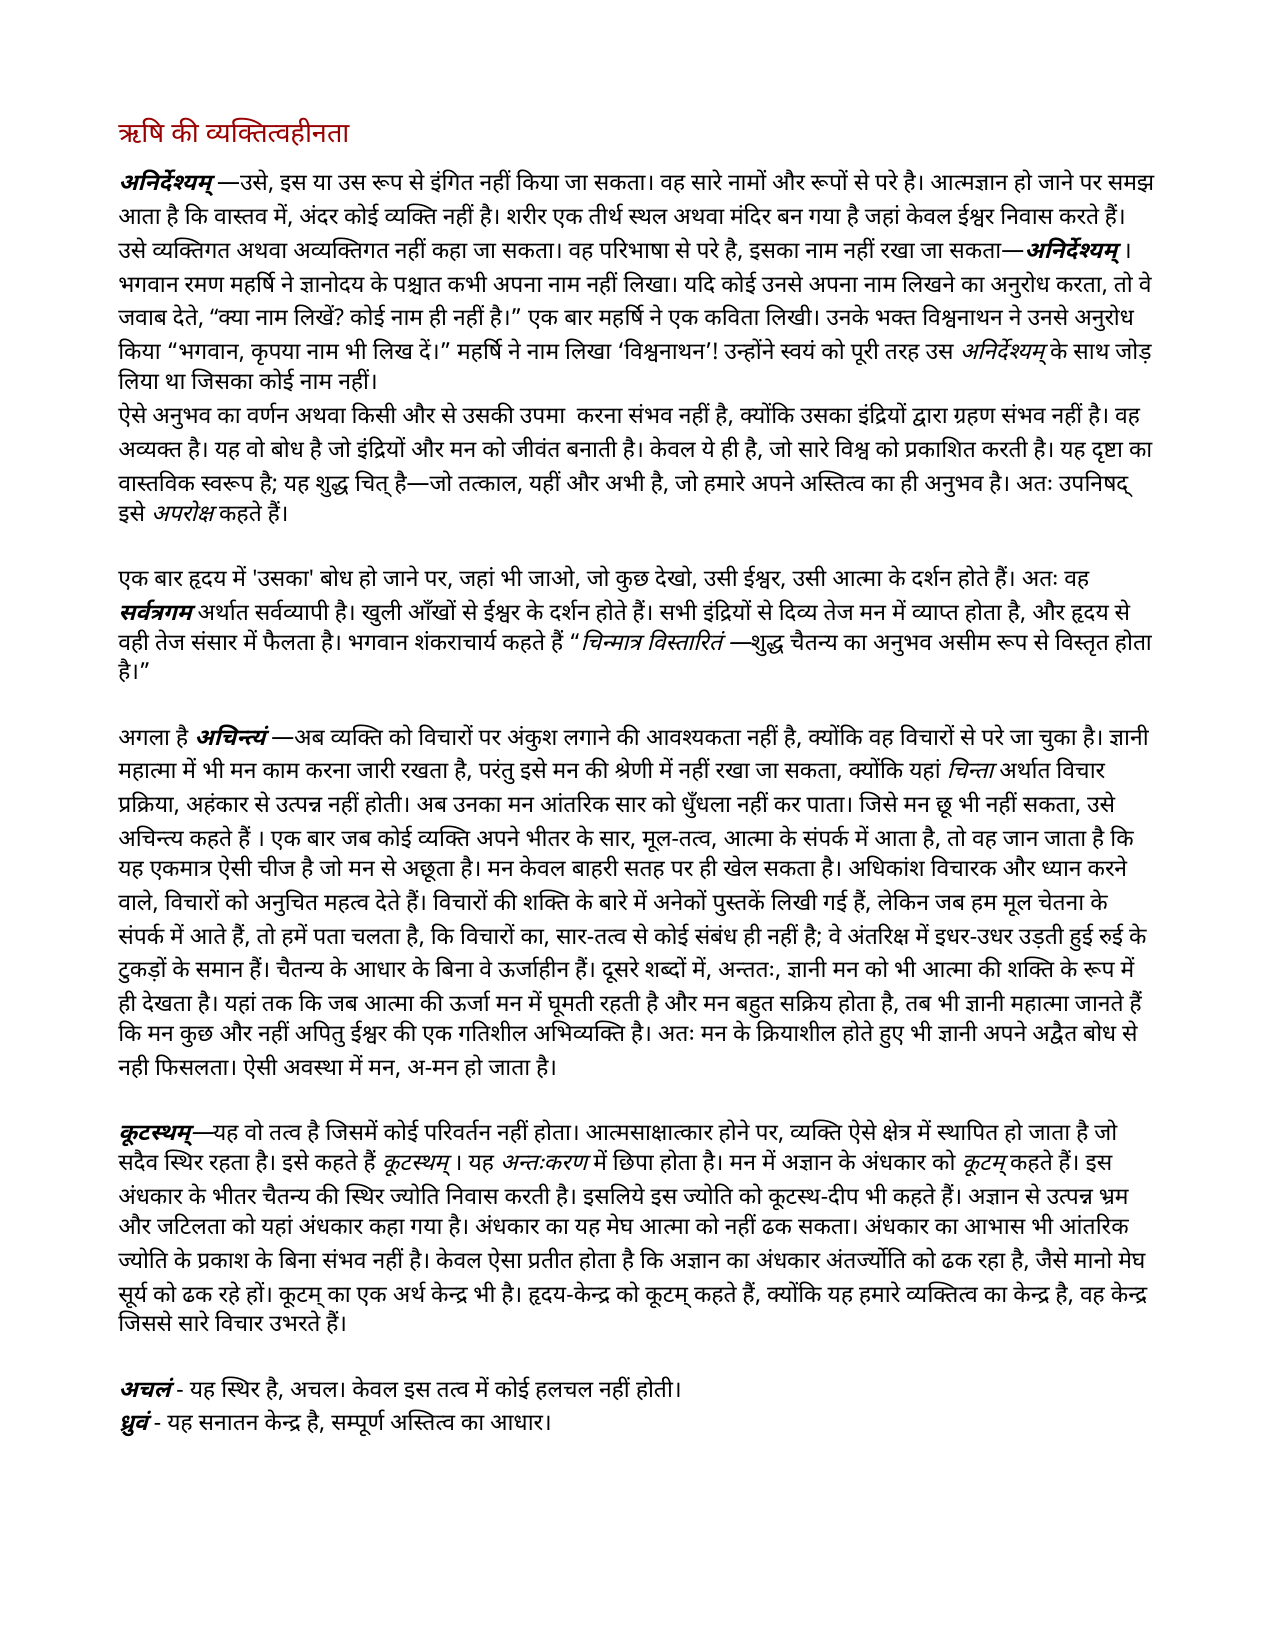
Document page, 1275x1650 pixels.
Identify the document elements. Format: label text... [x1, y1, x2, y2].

subtitle ऋषि की व्यक्तित्वहीनता [118, 118, 1157, 153]
text अचलं - यह स्थिर है, अचल। केवल इस तत्व में कोई हलचल नहीं होती। [118, 1372, 1157, 1406]
text अनिर्देश्यम् —उसे, इस या उस रूप से इंगित नहीं किया जा सकता। वह सारे नामों और रूपों से परे है। आत्मज्ञान हो जाने पर समझ आता है कि वास्तव में, अंदर कोई व्यक्ति नहीं है। शरीर एक तीर्थ स्थल अथवा मंदिर बन गया है जहां केवल ईश्वर निवास करते हैं। उसे व्यक्तिगत अथवा अव्यक्तिगत नहीं कहा जा सकता। वह परिभाषा से परे है, इसका नाम नहीं रखा जा सकता—अनिर्देश्यम् । भगवान रमण महर्षि ने ज्ञानोदय के पश्चात कभी अपना नाम नहीं लिखा। यदि कोई उनसे अपना नाम लिखने का अनुरोध करता, तो वे जवाब देते, “क्या नाम लिखें? कोई नाम ही नहीं है।” एक बार महर्षि ने एक कविता लिखी। उनके भक्त विश्वनाथन ने उनसे अनुरोध किया “भगवान, कृपया नाम भी लिख दें।” महर्षि ने नाम लिखा ‘विश्वनाथन’! उन्होंने स्वयं को पूरी तरह उस अनिर्देश्यम् के साथ जोड़ लिया था जिसका कोई नाम नहीं। [118, 166, 1157, 399]
text कूटस्थम्—यह वो तत्व है जिसमें कोई परिवर्तन नहीं होता। आत्मसाक्षात्कार होने पर, व्यक्ति ऐसे क्षेत्र में स्थापित हो जाता है जो सदैव स्थिर रहता है। इसे कहते हैं कूटस्थम् । यह अन्तःकरण में छिपा होता है। मन में अज्ञान के अंधकार को कूटम् कहते हैं। इस अंधकार के भीतर चैतन्य की स्थिर ज्योति निवास करती है। इसलिये इस ज्योति को कूटस्थ-दीप भी कहते हैं। अज्ञान से उत्पन्न भ्रम और जटिलता को यहां अंधकार कहा गया है। अंधकार का यह मेघ आत्मा को नहीं ढक सकता। अंधकार का आभास भी आंतरिक ज्योति के प्रकाश के बिना संभव नहीं है। केवल ऐसा प्रतीत होता है कि अज्ञान का अंधकार अंतर्ज्योति को ढक रहा है, जैसे मानो मेघ सूर्य को ढक रहे हों। कूटम् का एक अर्थ केन्द्र भी है। हृदय-केन्द्र को कूटम् कहते हैं, क्योंकि यह हमारे व्यक्तित्व का केन्द्र है, वह केन्द्र जिससे सारे विचार उभरते हैं। [118, 1116, 1157, 1341]
text ध्रुवं - यह सनातन केन्द्र है, सम्पूर्ण अस्तित्व का आधार। [118, 1406, 1157, 1440]
text ऐसे अनुभव का वर्णन अथवा किसी और से उसकी उपमा करना संभव नहीं है, क्योंकि उसका इंद्रियों द्वारा ग्रहण संभव नहीं है। वह अव्यक्त है। यह वो बोध है जो इंद्रियों और मन को जीवंत बनाती है। केवल ये ही है, जो सारे विश्व को प्रकाशित करती है। यह दृष्टा का वास्तविक स्वरूप है; यह शुद्ध चित् है—जो तत्काल, यहीं और अभी है, जो हमारे अपने अस्तित्व का ही अनुभव है। अतः उपनिषद् इसे अपरोक्ष कहते हैं। [118, 399, 1157, 530]
text अगला है अचिन्त्यं —अब व्यक्ति को विचारों पर अंकुश लगाने की आवश्यकता नहीं है, क्योंकि वह विचारों से परे जा चुका है। ज्ञानी महात्मा में भी मन काम करना जारी रखता है, परंतु इसे मन की श्रेणी में नहीं रखा जा सकता, क्योंकि यहां चिन्ता अर्थात विचार प्रक्रिया, अहंकार से उत्पन्न नहीं होती। अब उनका मन आंतरिक सार को धुँधला नहीं कर पाता। जिसे मन छू भी नहीं सकता, उसे अचिन्त्य कहते हैं । एक बार जब कोई व्यक्ति अपने भीतर के सार, मूल-तत्व, आत्मा के संपर्क में आता है, तो वह जान जाता है कि यह एकमात्र ऐसी चीज है जो मन से अछूता है। मन केवल बाहरी सतह पर ही खेल सकता है। अधिकांश विचारक और ध्यान करने वाले, विचारों को अनुचित महत्व देते हैं। विचारों की शक्ति के बारे में अनेकों पुस्तकें लिखी गई हैं, लेकिन जब हम मूल चेतना के संपर्क में आते हैं, तो हमें पता चलता है, कि विचारों का, सार-तत्व से कोई संबंध ही नहीं है; वे अंतरिक्ष में इधर-उधर उड़ती हुई रुई के टुकड़ों के समान हैं। चैतन्य के आधार के बिना वे ऊर्जाहीन हैं। दूसरे शब्दों में, अन्ततः, ज्ञानी मन को भी आत्मा की शक्ति के रूप में ही देखता है। यहां तक ​​कि जब आत्मा की ऊर्जा मन में घूमती रहती है और मन बहुत सक्रिय होता है, तब भी ज्ञानी महात्मा जानते हैं कि मन कुछ और नहीं अपितु ईश्वर की एक गतिशील अभिव्यक्ति है। अतः मन के क्रियाशील होते हुए भी ज्ञानी अपने अद्वैत बोध से नही फिसलता। ऐसी अवस्था में मन, अ-मन हो जाता है। [118, 720, 1157, 1085]
text एक बार हृदय में 'उसका' बोध हो जाने पर, जहां भी जाओ, जो कुछ देखो, उसी ईश्वर, उसी आत्मा के दर्शन होते हैं। अतः वह सर्वत्रगम अर्थात सर्वव्यापी है। खुली आँखों से ईश्वर के दर्शन होते हैं। सभी इंद्रियों से दिव्य तेज मन में व्याप्त होता है, और हृदय से वही तेज संसार में फैलता है। भगवान शंकराचार्य कहते हैं “चिन्मात्र विस्तारितं —शुद्ध चैतन्य का अनुभव असीम रूप से विस्तृत होता है।” [118, 562, 1157, 689]
